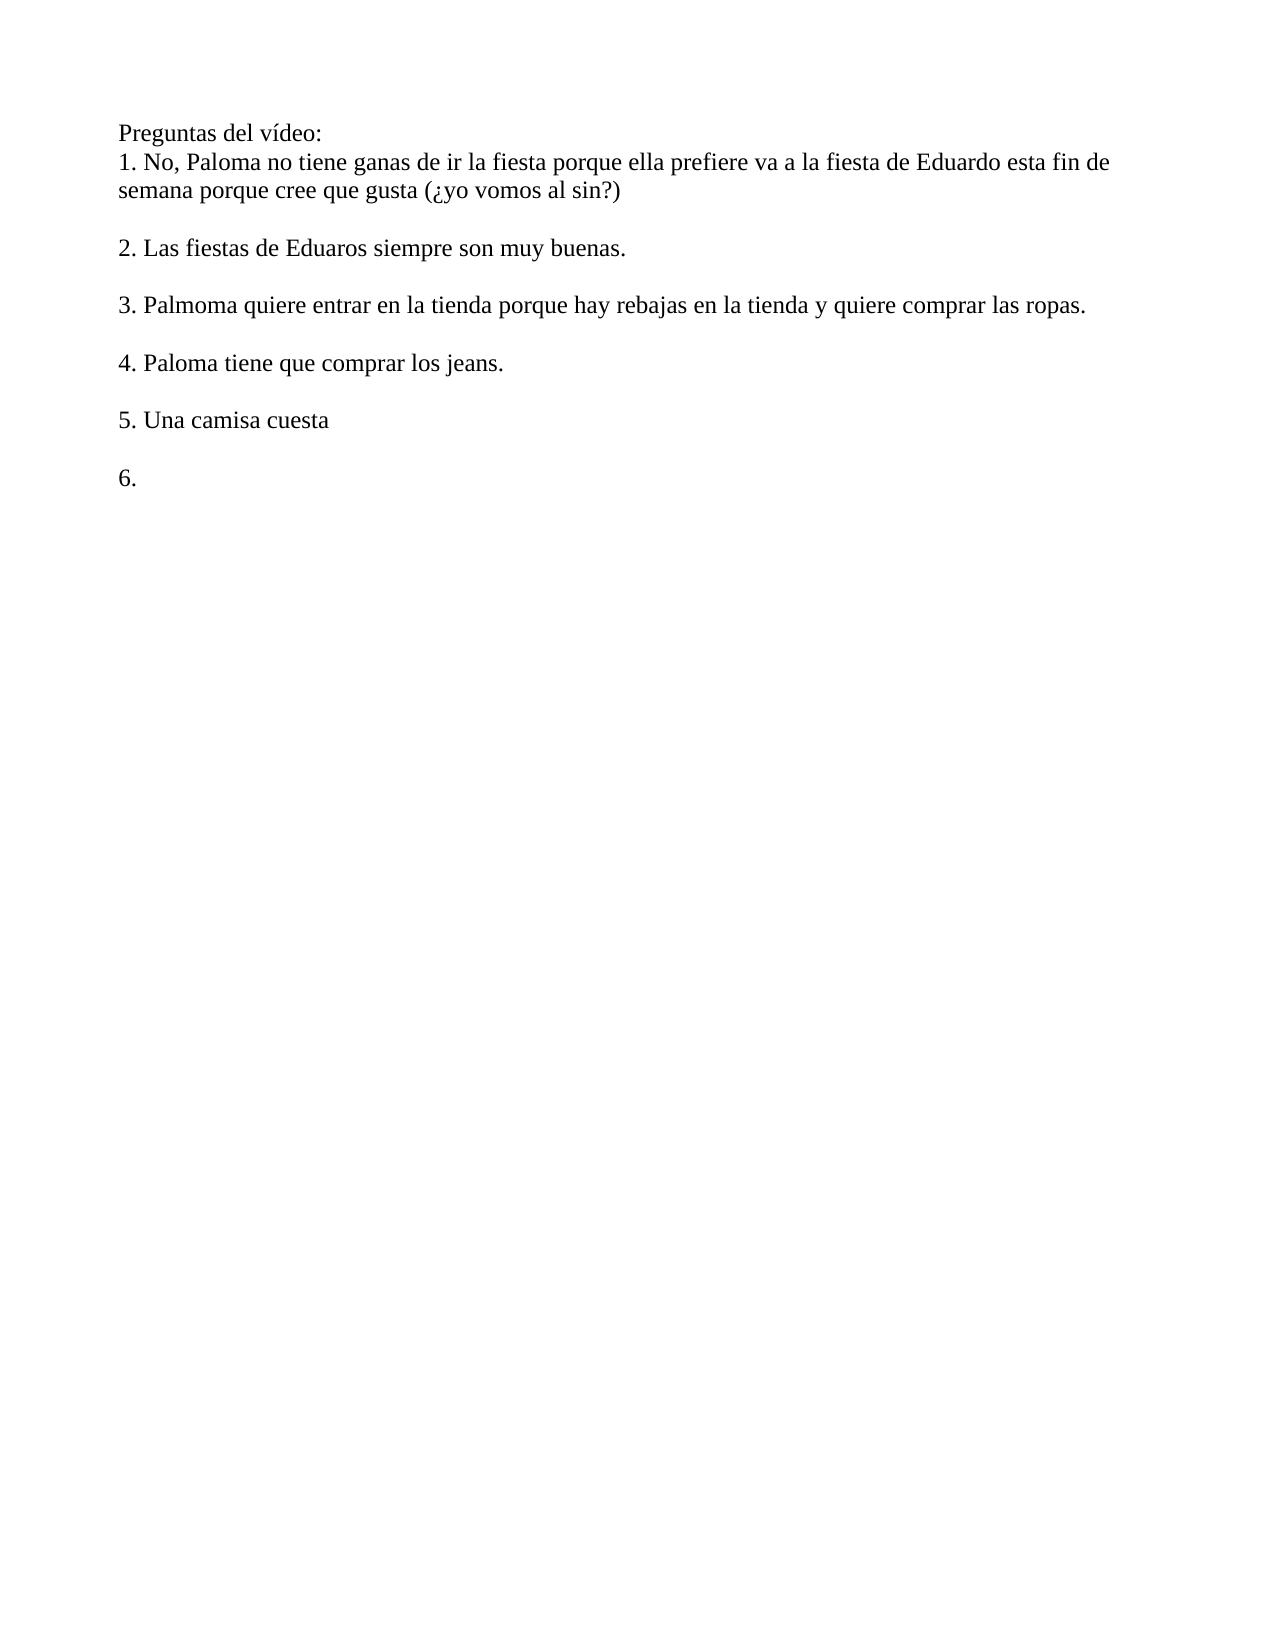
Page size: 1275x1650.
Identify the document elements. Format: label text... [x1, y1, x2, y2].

text 3. Palmoma quiere entrar en la tienda porque hay rebajas en la tienda y quiere comprar las ropas. [118, 291, 1157, 319]
text 6. [118, 463, 1157, 492]
text Preguntas del vídeo: [118, 118, 1157, 147]
text 2. Las fiestas de Eduaros siempre son muy buenas. [118, 233, 1157, 262]
text 5. Una camisa cuesta [118, 406, 1157, 434]
text 4. Paloma tiene que comprar los jeans. [118, 348, 1157, 377]
text 1. No, Paloma no tiene ganas de ir la fiesta porque ella prefiere va a la fiesta de Eduardo esta fin de semana porque cree que gusta (¿yo vomos al sin?) [118, 147, 1157, 204]
